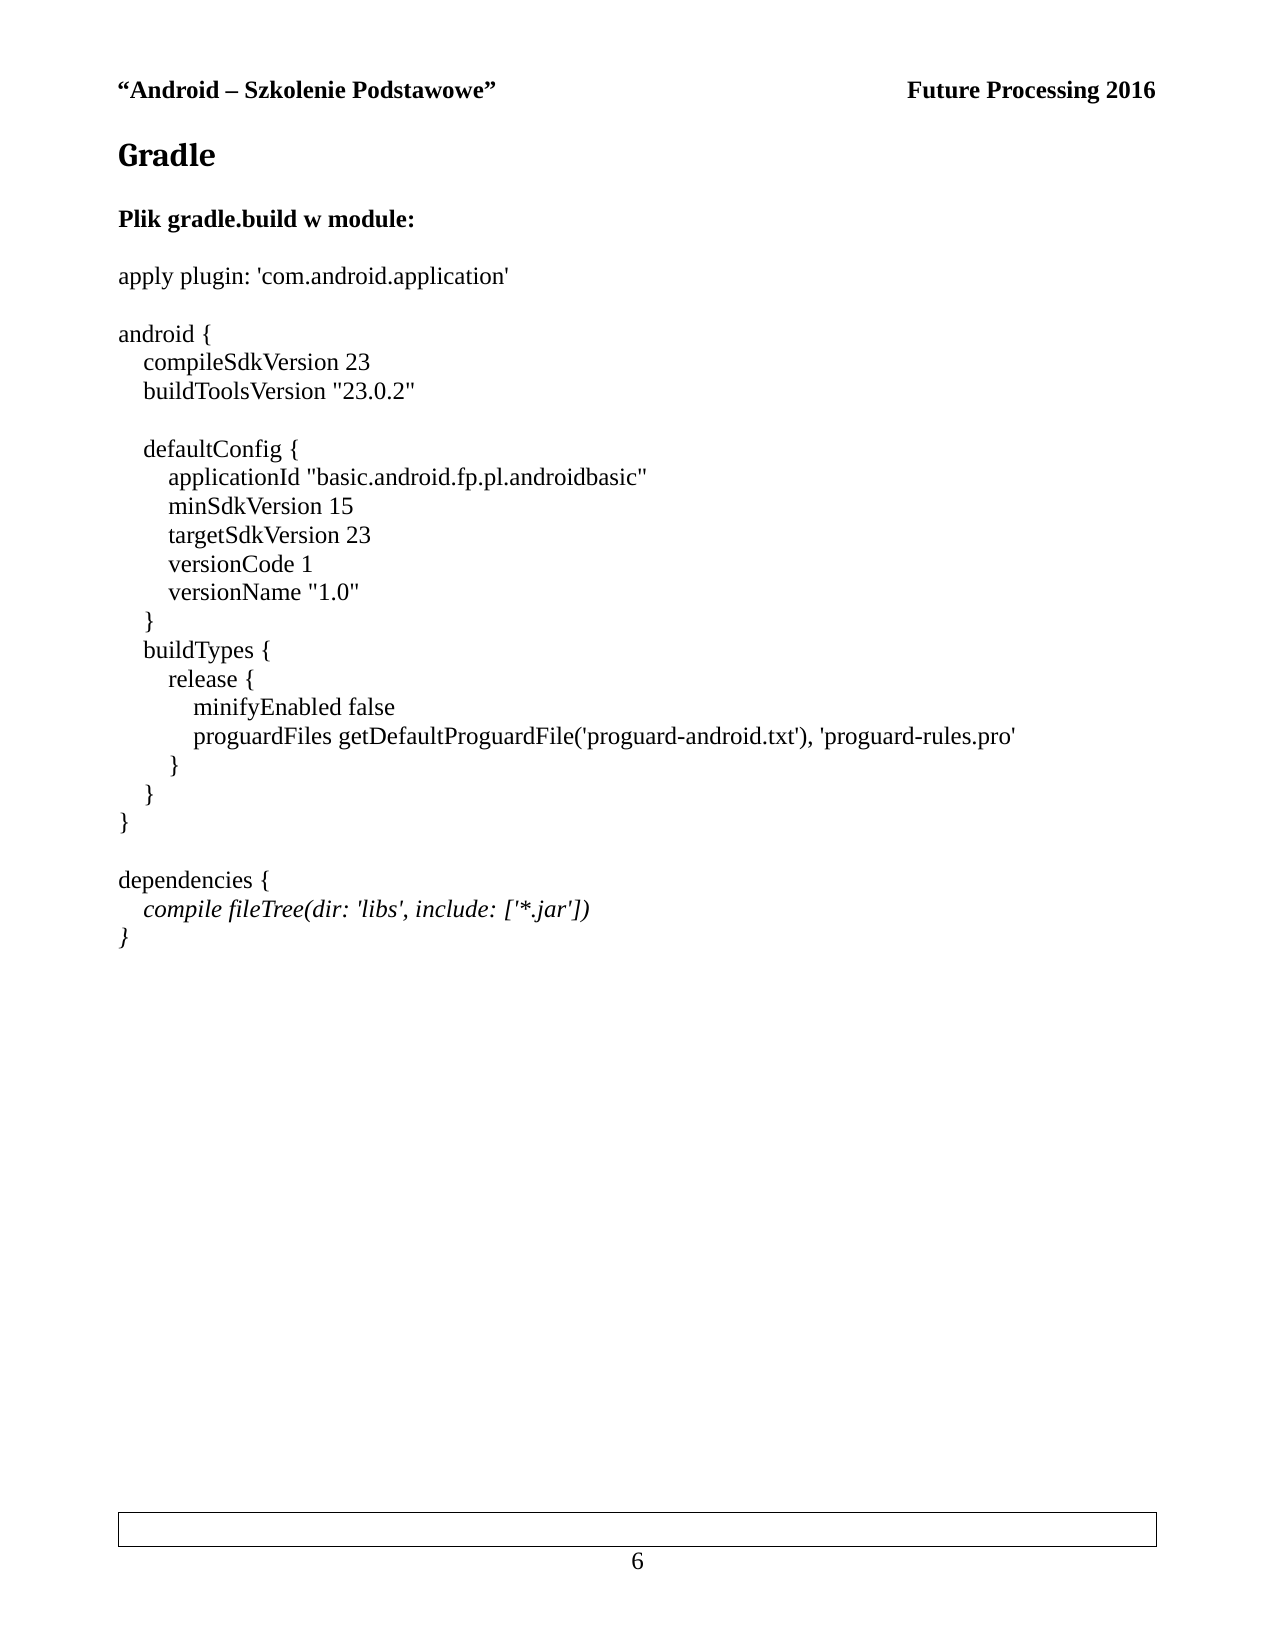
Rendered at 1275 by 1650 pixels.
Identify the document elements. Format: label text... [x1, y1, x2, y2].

text dependencies { [118, 865, 1157, 894]
text versionName "1.0" [118, 577, 1157, 606]
text } [118, 606, 1157, 635]
text } [118, 807, 1157, 836]
text } [118, 922, 1157, 951]
text versionCode 1 [118, 549, 1157, 577]
text Gradle [118, 137, 1157, 175]
text minSdkVersion 15 [118, 491, 1157, 520]
text proguardFiles getDefaultProguardFile('proguard-android.txt'), 'proguard-rules.pro' [118, 721, 1157, 750]
text minifyEnabled false [118, 692, 1157, 721]
text android { [118, 319, 1157, 347]
text buildToolsVersion "23.0.2" [118, 376, 1157, 405]
text buildTypes { [118, 635, 1157, 664]
text } [118, 779, 1157, 807]
text } [118, 750, 1157, 779]
text compileSdkVersion 23 [118, 347, 1157, 376]
text Plik gradle.build w module: [118, 204, 1157, 232]
text compile fileTree(dir: 'libs', include: ['*.jar']) [118, 894, 1157, 922]
text targetSdkVersion 23 [118, 520, 1157, 549]
text apply plugin: 'com.android.application' [118, 261, 1157, 290]
text defaultConfig { [118, 434, 1157, 462]
text applicationId "basic.android.fp.pl.androidbasic" [118, 462, 1157, 491]
text release { [118, 664, 1157, 692]
